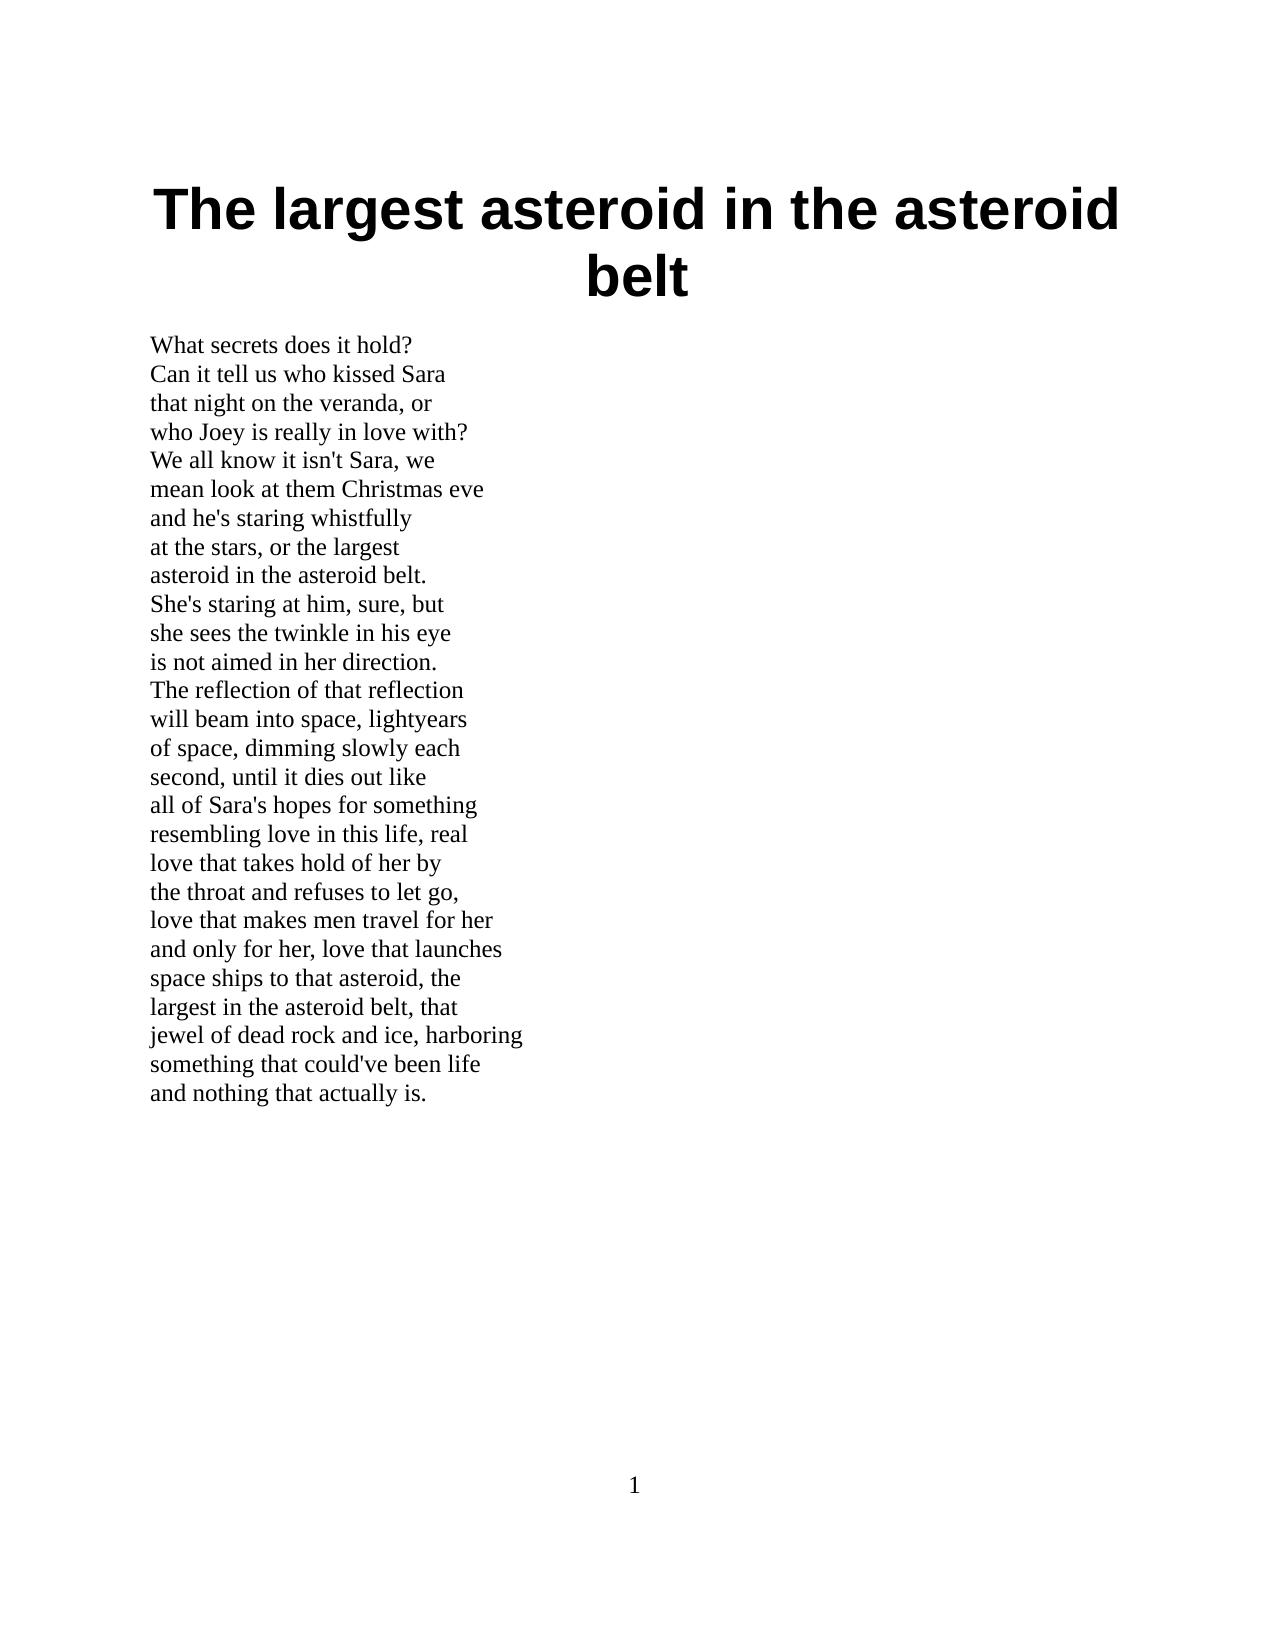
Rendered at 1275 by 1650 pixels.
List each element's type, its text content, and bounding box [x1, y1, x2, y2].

text What secrets does it hold? Can it tell us who kissed Sara that night on the veranda, or who Joey is really in love with? We all know it isn't Sara, we mean look at them Christmas eve and he's staring whistfully at the stars, or the largest asteroid in the asteroid belt. She's staring at him, sure, but she sees the twinkle in his eye is not aimed in her direction. The reflection of that reflection will beam into space, lightyears of space, dimming slowly each second, until it dies out like all of Sara's hopes for something resembling love in this life, real love that takes hold of her by the throat and refuses to let go, love that makes men travel for her and only for her, love that launches space ships to that asteroid, the largest in the asteroid belt, that jewel of dead rock and ice, harboring something that could've been life and nothing that actually is. [150, 331, 1125, 1107]
title The largest asteroid in the asteroid belt [150, 175, 1125, 309]
